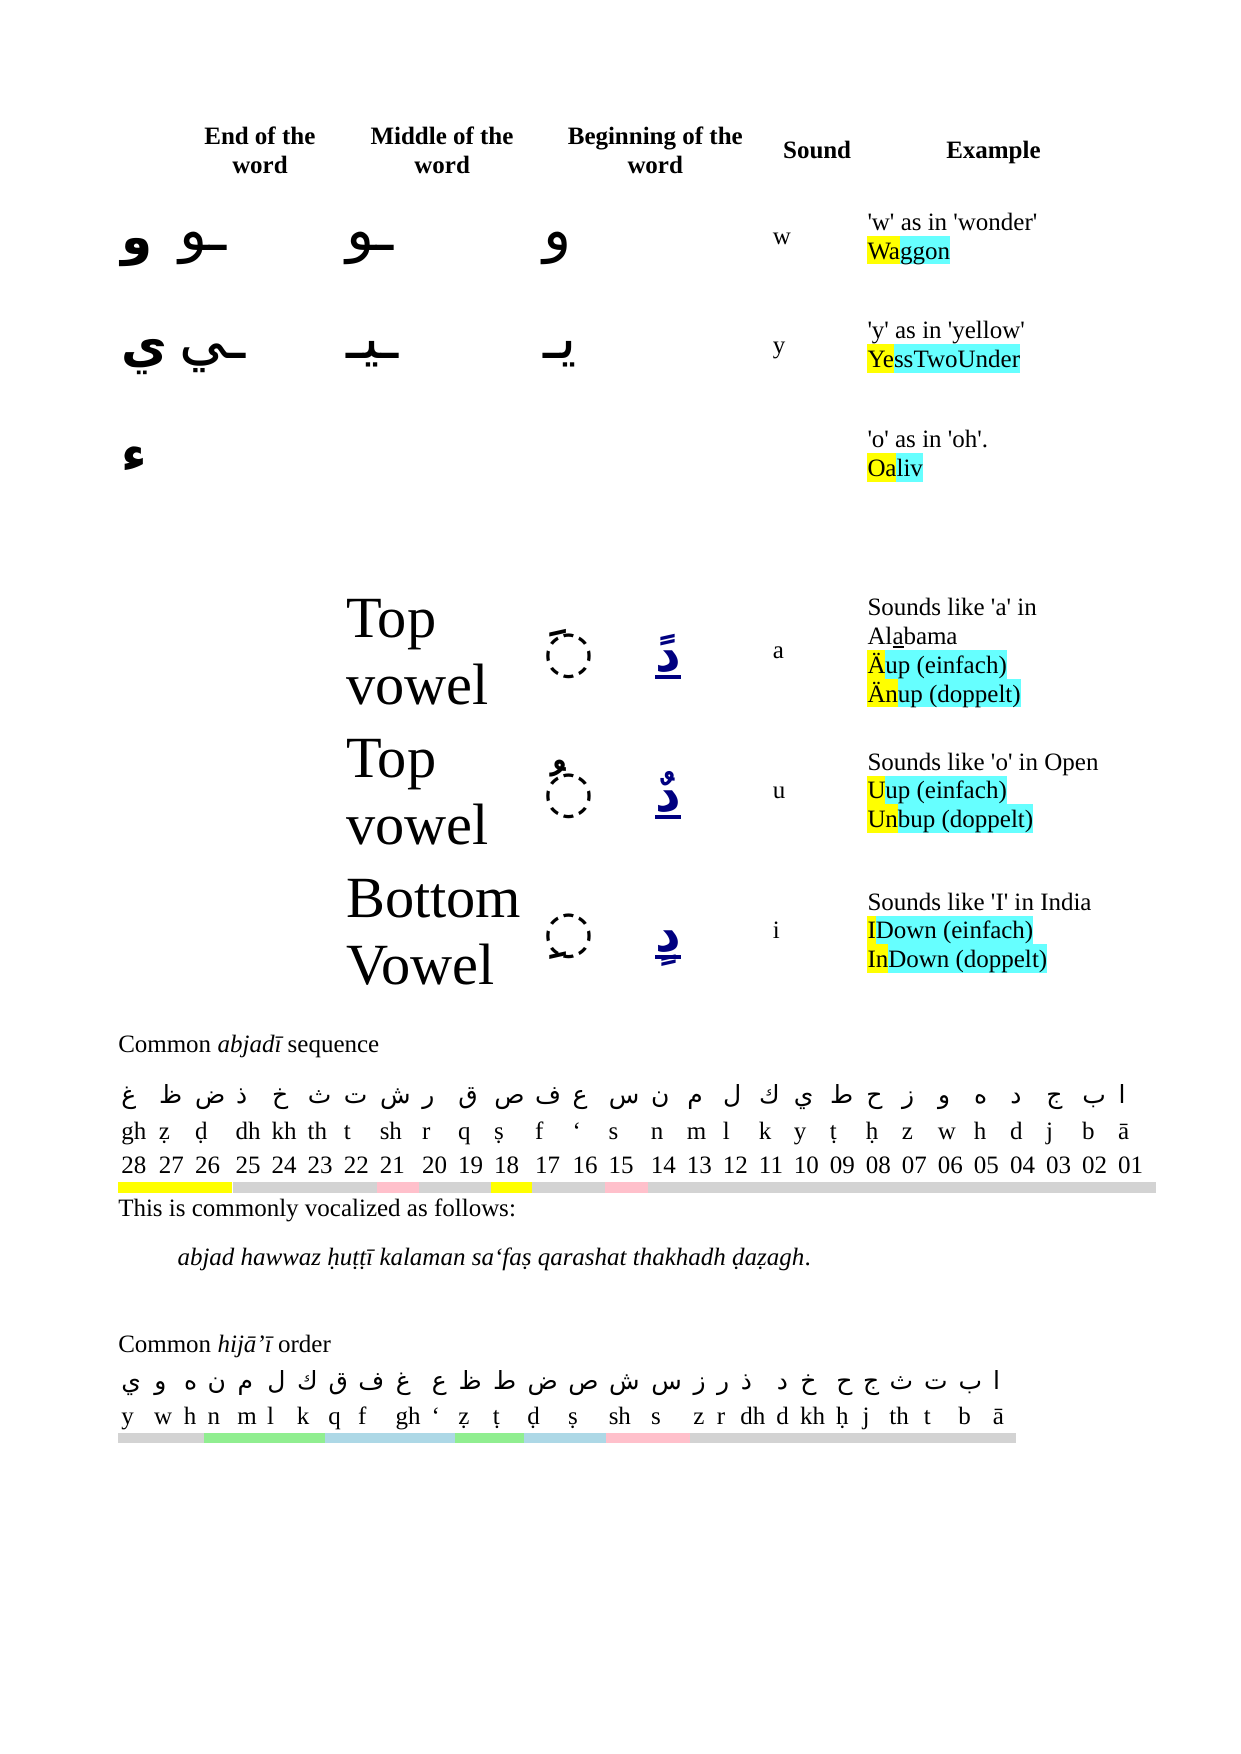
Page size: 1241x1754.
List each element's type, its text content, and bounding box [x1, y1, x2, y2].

table_cell 08 [863, 1148, 899, 1182]
table_cell 05 [971, 1148, 1007, 1182]
table_cell z [899, 1113, 935, 1147]
table_cell [770, 507, 864, 580]
table_cell ā [1115, 1113, 1156, 1147]
table_header م [234, 1363, 264, 1398]
table_header ض [192, 1078, 232, 1113]
table_header و [151, 1363, 181, 1398]
table_cell 10 [791, 1148, 827, 1182]
table_header س [605, 1078, 648, 1113]
table_cell [770, 399, 864, 507]
table_cell ‘ [429, 1398, 455, 1433]
table_cell sh [377, 1113, 419, 1147]
table_header ع [569, 1078, 605, 1113]
table_cell [176, 860, 343, 1000]
table_cell ẓ [156, 1113, 192, 1147]
table_cell [176, 507, 343, 580]
table_cell ṣ [565, 1398, 606, 1433]
table_header ه [971, 1078, 1007, 1113]
table_cell 28 [118, 1148, 156, 1182]
table_cell 'w' as in 'wonder' Waggon [864, 181, 1122, 290]
table_header ي [791, 1078, 827, 1113]
table_cell w [151, 1398, 181, 1433]
table_cell h [181, 1398, 204, 1433]
table_cell y [791, 1113, 827, 1147]
table_cell s [648, 1398, 690, 1433]
table_cell 15 [605, 1148, 648, 1182]
table_cell [118, 507, 176, 580]
table_cell [176, 580, 343, 720]
table_cell [118, 860, 176, 1000]
table_cell [532, 1182, 605, 1193]
table_header ر [419, 1078, 455, 1113]
table_cell l [264, 1398, 294, 1433]
table_header س [648, 1363, 690, 1398]
text Common abjadī sequence [118, 1029, 1122, 1057]
table_cell ُ دٌ [540, 720, 770, 860]
table_cell يـ‎ [540, 290, 770, 398]
table_cell [176, 720, 343, 860]
table_cell [192, 1182, 232, 1193]
table_cell s [605, 1113, 648, 1147]
table_cell [204, 1433, 325, 1443]
table_cell [605, 1182, 648, 1193]
table_cell t [921, 1398, 955, 1433]
table_cell f [532, 1113, 569, 1147]
table_header ل [720, 1078, 756, 1113]
table_header ر [714, 1363, 737, 1398]
table_header ت [341, 1078, 377, 1113]
table_cell [176, 399, 343, 507]
table_header ت [921, 1363, 955, 1398]
table_cell Sounds like 'o' in Open Uup (einfach) Unbup (doppelt) [864, 720, 1122, 860]
table_cell 03 [1043, 1148, 1079, 1182]
table_header ب [1079, 1078, 1115, 1113]
table_cell ‘ [569, 1113, 605, 1147]
table_header Beginning of the word [540, 118, 770, 181]
table_cell t [341, 1113, 377, 1147]
table_cell ṭ [827, 1113, 863, 1147]
table_header م [684, 1078, 720, 1113]
table_header د [1007, 1078, 1043, 1113]
table_cell ـو‎ [343, 181, 540, 290]
table_cell 16 [569, 1148, 605, 1182]
table_header ك [294, 1363, 325, 1398]
table_cell l [720, 1113, 756, 1147]
table_header ح [863, 1078, 899, 1113]
table_cell [325, 1433, 455, 1443]
table_header [118, 118, 176, 181]
table_cell 04 [1007, 1148, 1043, 1182]
table_cell ـو‎ [176, 181, 343, 290]
table_cell 27 [156, 1148, 192, 1182]
table_cell 14 [648, 1148, 684, 1182]
table_cell b [955, 1398, 990, 1433]
table_header ك [756, 1078, 791, 1113]
table_cell kh [797, 1398, 833, 1433]
table_cell y [770, 290, 864, 398]
table_cell [491, 1182, 532, 1193]
table_cell [524, 1433, 606, 1443]
table_cell ḥ [863, 1113, 899, 1147]
table_header ي [118, 1363, 151, 1398]
table_cell [606, 1433, 690, 1443]
table_cell Top vowel [343, 580, 540, 720]
table_cell k [294, 1398, 325, 1433]
table_cell 21 [377, 1148, 419, 1182]
table_cell sh [606, 1398, 648, 1433]
table_cell h [971, 1113, 1007, 1147]
table_cell 17 [532, 1148, 569, 1182]
table_header ظ [156, 1078, 192, 1113]
table_cell w [935, 1113, 971, 1147]
table_header Sound [770, 118, 864, 181]
table_cell 26 [192, 1148, 232, 1182]
table_cell 18 [491, 1148, 532, 1182]
table_header ث [886, 1363, 921, 1398]
table_cell [118, 1182, 192, 1193]
table_cell ḥ [833, 1398, 859, 1433]
table_header ش [377, 1078, 419, 1113]
table_cell Sounds like 'a' in Alabama Äup (einfach) Änup (doppelt) [864, 580, 1122, 720]
table_header ذ [737, 1363, 773, 1398]
table_header ن [204, 1363, 234, 1398]
table_cell n [648, 1113, 684, 1147]
table_cell q [455, 1113, 491, 1147]
table_header ص [565, 1363, 606, 1398]
table_cell 12 [720, 1148, 756, 1182]
table_cell Bottom Vowel [343, 860, 540, 1000]
table_cell u [770, 720, 864, 860]
table_header خ [797, 1363, 833, 1398]
table_cell [343, 399, 540, 507]
table_header ش [606, 1363, 648, 1398]
table_cell 11 [756, 1148, 791, 1182]
table_header و [935, 1078, 971, 1113]
table_header خ [269, 1078, 304, 1113]
table_cell [419, 1182, 491, 1193]
table_header ج [860, 1363, 886, 1398]
table_header ب [955, 1363, 990, 1398]
table_cell ـيـ‎ [343, 290, 540, 398]
table_cell َ‎ دً [540, 580, 770, 720]
text Common hijā’ī order [118, 1329, 1122, 1357]
table_cell [690, 1433, 1016, 1443]
table_header ط [827, 1078, 863, 1113]
table_header ا [990, 1363, 1016, 1398]
table_header ل [264, 1363, 294, 1398]
table_cell [648, 1182, 1156, 1193]
table_header ف [355, 1363, 392, 1398]
table_cell i [770, 860, 864, 1000]
table_cell gh [118, 1113, 156, 1147]
table_cell gh [393, 1398, 428, 1433]
table_header ن [648, 1078, 684, 1113]
table_cell dh [737, 1398, 773, 1433]
table_header ق [325, 1363, 355, 1398]
table_cell a [770, 580, 864, 720]
table_cell 20 [419, 1148, 455, 1182]
table_cell ي‎ [118, 290, 176, 398]
table_cell 25 [233, 1148, 268, 1182]
table_cell 06 [935, 1148, 971, 1182]
table_cell [540, 507, 770, 580]
table_cell 07 [899, 1148, 935, 1182]
table_cell dh [233, 1113, 268, 1147]
table_header ز [690, 1363, 714, 1398]
table_cell Sounds like 'I' in India IDown (einfach) InDown (doppelt) [864, 860, 1122, 1000]
table_header غ [118, 1078, 156, 1113]
table_cell th [886, 1398, 921, 1433]
table_header ط [490, 1363, 524, 1398]
table_header ع [429, 1363, 455, 1398]
table_cell z [690, 1398, 714, 1433]
table_cell 24 [269, 1148, 304, 1182]
table_header د [773, 1363, 797, 1398]
table_cell [864, 507, 1122, 580]
table_header ه [181, 1363, 204, 1398]
table_header ق [455, 1078, 491, 1113]
table_cell 01 [1115, 1148, 1156, 1182]
table_cell 09 [827, 1148, 863, 1182]
table_cell ā [990, 1398, 1016, 1433]
table_cell q [325, 1398, 355, 1433]
table_header End of the word [176, 118, 343, 181]
table_cell r [714, 1398, 737, 1433]
table_cell [377, 1182, 419, 1193]
table_header ظ [455, 1363, 490, 1398]
table_cell ـي‎ [176, 290, 343, 398]
table_header ذ [233, 1078, 268, 1113]
table_cell 02 [1079, 1148, 1115, 1182]
table_cell Top vowel [343, 720, 540, 860]
table_header ص [491, 1078, 532, 1113]
table_cell k [756, 1113, 791, 1147]
table_cell b [1079, 1113, 1115, 1147]
table_cell 'o' as in 'oh'. Oaliv [864, 399, 1122, 507]
table_cell و‎ [118, 181, 176, 290]
table_header ا [1115, 1078, 1156, 1113]
table_header ض [524, 1363, 565, 1398]
table_cell [455, 1433, 524, 1443]
table_cell [118, 720, 176, 860]
table_header ث [305, 1078, 341, 1113]
table_cell [118, 580, 176, 720]
table_cell ṣ [491, 1113, 532, 1147]
table_header ح [833, 1363, 859, 1398]
table_cell ẓ [455, 1398, 490, 1433]
table_header ف [532, 1078, 569, 1113]
table_cell th [305, 1113, 341, 1147]
table_cell [540, 399, 770, 507]
table_cell d [1007, 1113, 1043, 1147]
table_cell w [770, 181, 864, 290]
table_cell j [860, 1398, 886, 1433]
table_cell و‎ [540, 181, 770, 290]
table_header Example [864, 118, 1122, 181]
table_cell [233, 1182, 377, 1193]
table_cell j [1043, 1113, 1079, 1147]
table_cell 22 [341, 1148, 377, 1182]
list abjad hawwaz ḥuṭṭī kalaman sa‘faṣ qarashat thakhadh ḍaẓagh. [177, 1242, 1122, 1270]
table_cell m [684, 1113, 720, 1147]
table_header Middle of the word [343, 118, 540, 181]
table_cell d [773, 1398, 797, 1433]
table_cell ḍ [524, 1398, 565, 1433]
table_cell 23 [305, 1148, 341, 1182]
table_cell y [118, 1398, 151, 1433]
table_cell ḍ [192, 1113, 232, 1147]
table_cell ṭ [490, 1398, 524, 1433]
table_cell 'y' as in 'yellow' YessTwoUnder [864, 290, 1122, 398]
table_cell n [204, 1398, 234, 1433]
table_cell r [419, 1113, 455, 1147]
table_cell kh [269, 1113, 304, 1147]
table_cell [118, 1433, 204, 1443]
table_cell 13 [684, 1148, 720, 1182]
table_header ز [899, 1078, 935, 1113]
table_cell [343, 507, 540, 580]
table_header ج [1043, 1078, 1079, 1113]
table_cell ِ‎ دٍ [540, 860, 770, 1000]
table_cell m [234, 1398, 264, 1433]
table_header غ [393, 1363, 428, 1398]
table_cell ء [118, 399, 176, 507]
text This is commonly vocalized as follows: [118, 1193, 1122, 1221]
table_cell 19 [455, 1148, 491, 1182]
table_cell f [355, 1398, 392, 1433]
